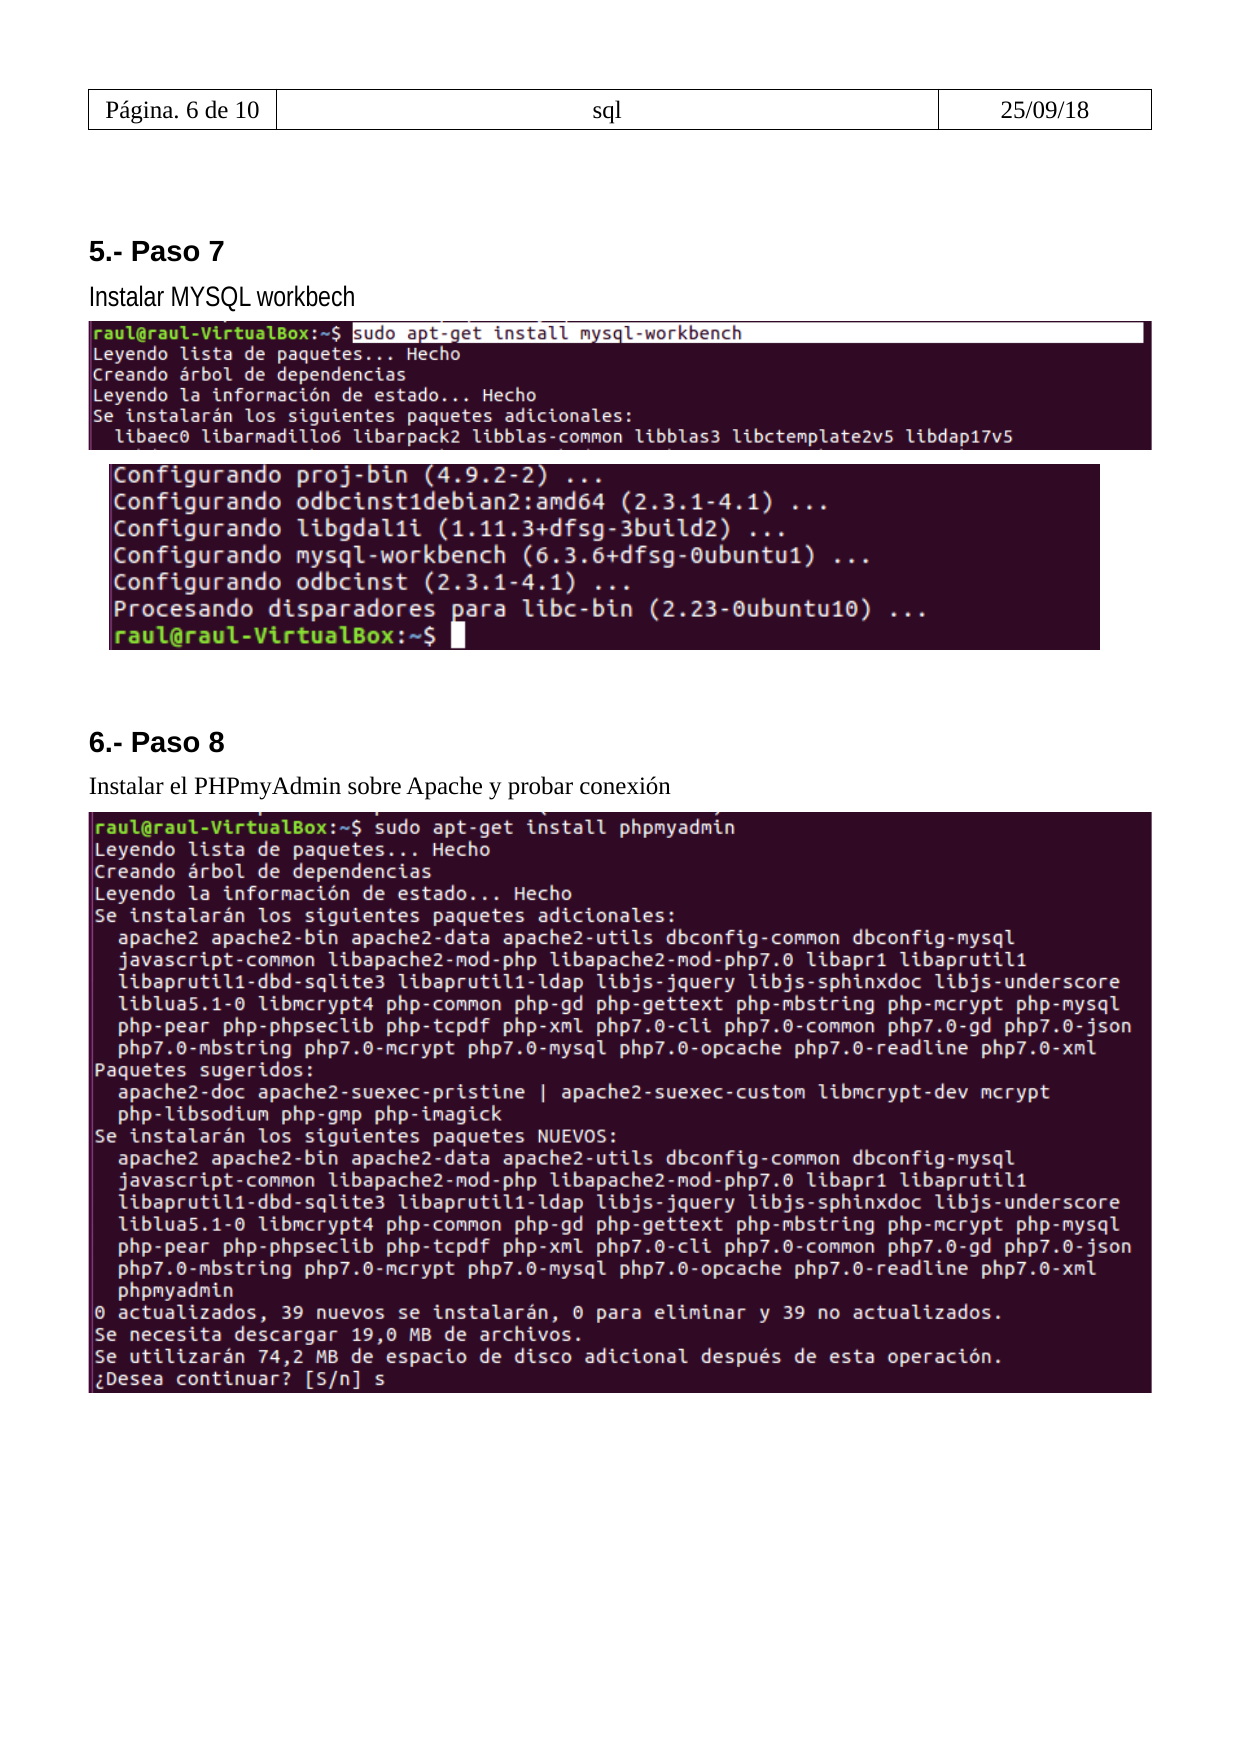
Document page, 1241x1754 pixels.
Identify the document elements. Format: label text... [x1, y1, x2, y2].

text Instalar MYSQL workbech [88, 280, 1152, 313]
text Instalar el PHPmyAdmin sobre Apache y probar conexión [88, 771, 1152, 800]
picture [109, 464, 1100, 650]
subtitle 6.- Paso 8 [88, 725, 1152, 758]
picture [88, 321, 1152, 450]
subtitle 5.- Paso 7 [88, 234, 1152, 268]
picture [88, 812, 1152, 1393]
